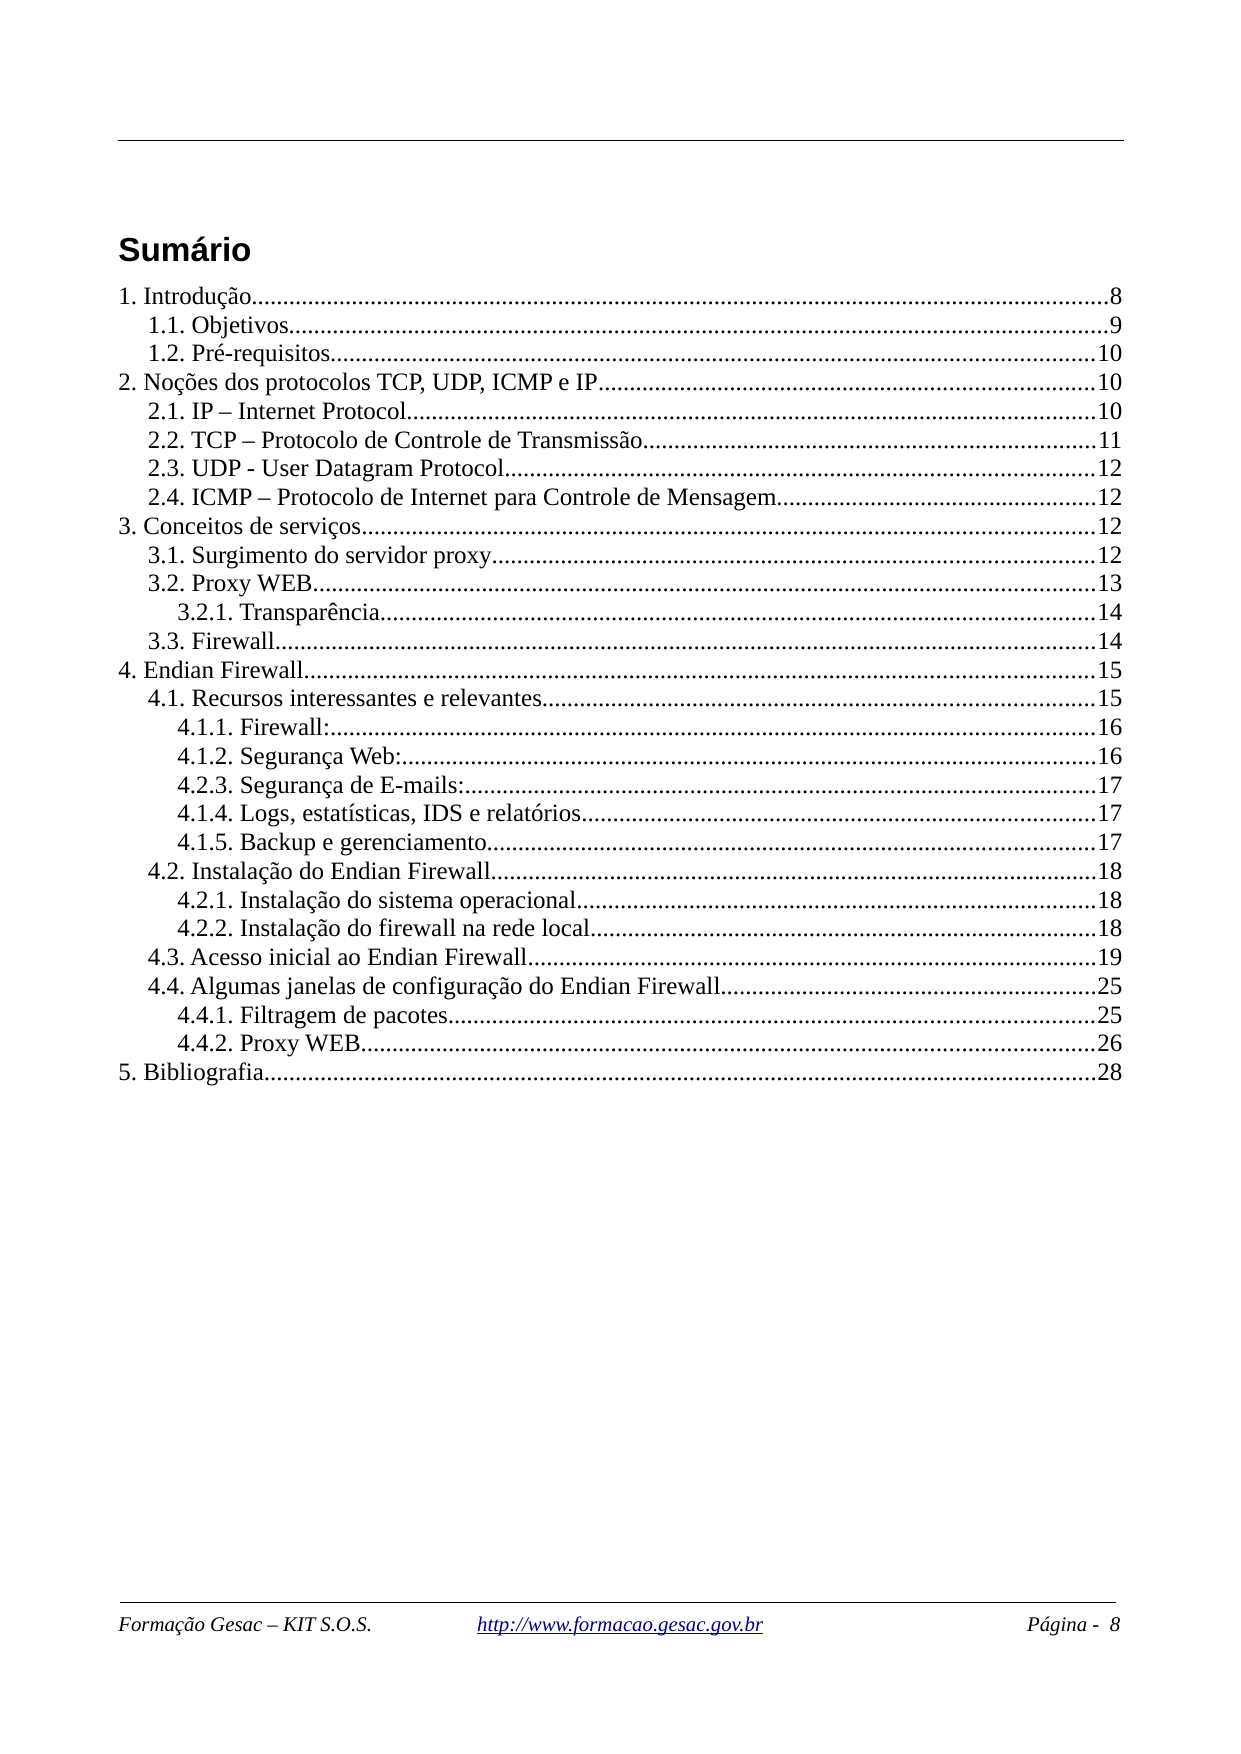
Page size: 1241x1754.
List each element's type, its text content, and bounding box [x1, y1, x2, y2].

text 2.3. UDP - User Datagram Protocol 12 [148, 453, 1122, 482]
text 4.1.5. Backup e gerenciamento 17 [177, 827, 1122, 856]
text 2. Noções dos protocolos TCP, UDP, ICMP e IP 10 [118, 367, 1122, 396]
text 4.4. Algumas janelas de configuração do Endian Firewall 25 [148, 971, 1122, 1000]
text 4.1. Recursos interessantes e relevantes 15 [148, 683, 1122, 712]
text 2.4. ICMP – Protocolo de Internet para Controle de Mensagem 12 [148, 482, 1122, 511]
text 3.2. Proxy WEB 13 [148, 568, 1122, 597]
text 3.1. Surgimento do servidor proxy 12 [148, 540, 1122, 568]
text 4.1.2. Segurança Web: 16 [177, 741, 1122, 770]
text 1.1. Objetivos 9 [148, 310, 1122, 338]
text 4.1.4. Logs, estatísticas, IDS e relatórios 17 [177, 798, 1122, 827]
text 4.3. Acesso inicial ao Endian Firewall 19 [148, 942, 1122, 971]
text 4.2.3. Segurança de E-mails: 17 [177, 770, 1122, 798]
text 3.2.1. Transparência 14 [177, 597, 1122, 626]
text 4.2.1. Instalação do sistema operacional 18 [177, 885, 1122, 913]
text 4.2. Instalação do Endian Firewall 18 [148, 856, 1122, 885]
text 4. Endian Firewall 15 [118, 655, 1122, 683]
text 4.4.2. Proxy WEB 26 [177, 1028, 1122, 1057]
text 4.4.1. Filtragem de pacotes 25 [177, 1000, 1122, 1028]
text 5. Bibliografia 28 [118, 1057, 1122, 1086]
text 4.1.1. Firewall: 16 [177, 712, 1122, 741]
text 1.2. Pré-requisitos 10 [148, 338, 1122, 367]
text 3. Conceitos de serviços 12 [118, 511, 1122, 540]
subtitle Sumário [118, 230, 1122, 268]
text 1. Introdução 8 [118, 281, 1122, 310]
text 4.2.2. Instalação do firewall na rede local 18 [177, 913, 1122, 942]
text 2.1. IP – Internet Protocol 10 [148, 396, 1122, 425]
text 3.3. Firewall 14 [148, 626, 1122, 655]
text 2.2. TCP – Protocolo de Controle de Transmissão 11 [148, 425, 1122, 453]
